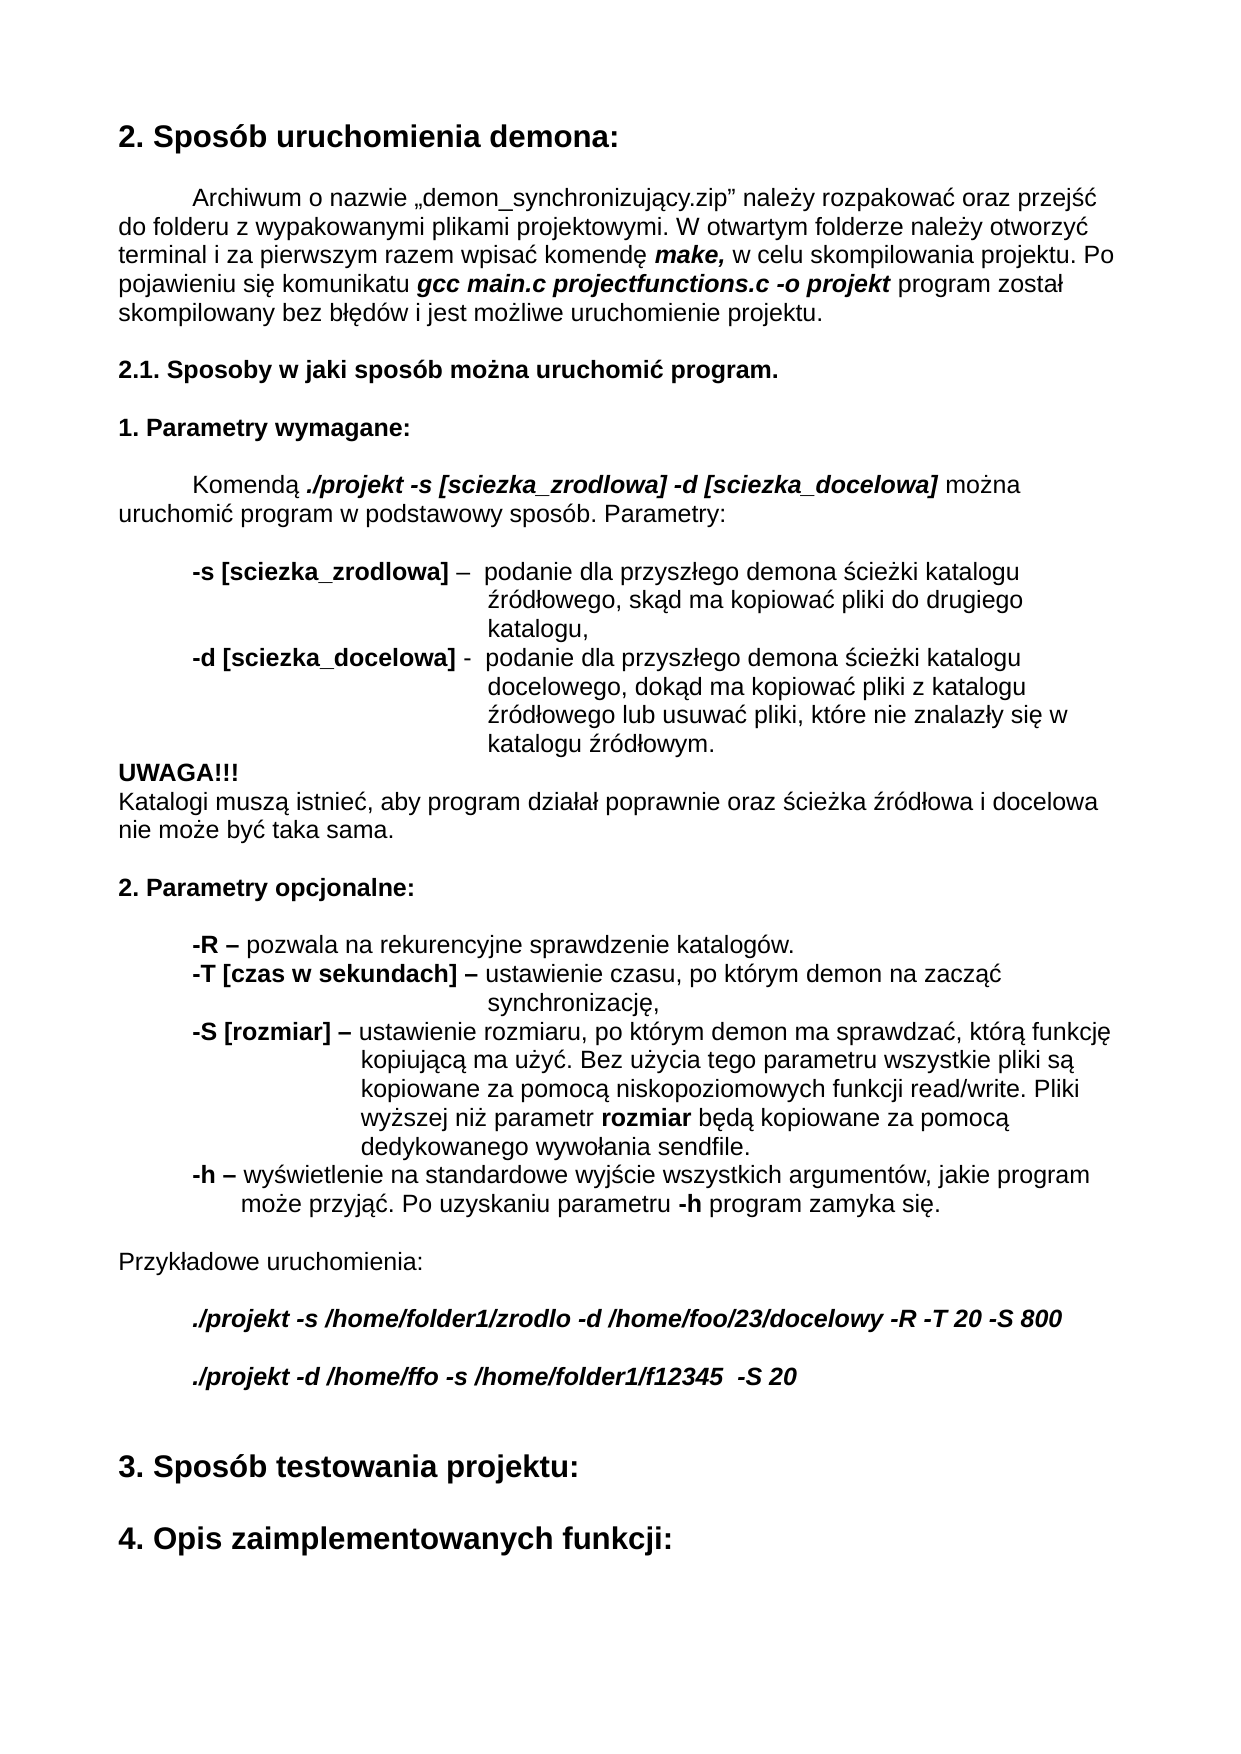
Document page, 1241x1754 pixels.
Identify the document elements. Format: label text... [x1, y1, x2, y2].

text 4. Opis zaimplementowanych funkcji: [118, 1520, 1122, 1556]
text Komendą ./projekt -s [sciezka_zrodlowa] -d [sciezka_docelowa] można uruchomić program w podstawowy sposób. Parametry: [118, 470, 1122, 528]
text 2. Sposób uruchomienia demona: [118, 118, 1122, 154]
text -d [sciezka_docelowa] - podanie dla przyszłego demona ścieżki katalogu docelowego, dokąd ma kopiować pliki z katalogu źródłowego lub usuwać pliki, które nie znalazły się w katalogu źródłowym. [118, 643, 1122, 758]
text 2. Parametry opcjonalne: [118, 873, 1122, 902]
text Przykładowe uruchomienia: [118, 1247, 1122, 1275]
text -h – wyświetlenie na standardowe wyjście wszystkich argumentów, jakie program może przyjąć. Po uzyskaniu parametru -h program zamyka się. [118, 1160, 1122, 1218]
text UWAGA!!! [118, 758, 1122, 787]
text -s [sciezka_zrodlowa] – podanie dla przyszłego demona ścieżki katalogu źródłowego, skąd ma kopiować pliki do drugiego katalogu, [118, 557, 1122, 643]
text Katalogi muszą istnieć, aby program działał poprawnie oraz ścieżka źródłowa i docelowa nie może być taka sama. [118, 787, 1122, 844]
text ./projekt -d /home/ffo -s /home/folder1/f12345 -S 20 [118, 1362, 1122, 1390]
text 1. Parametry wymagane: [118, 413, 1122, 442]
text -T [czas w sekundach] – ustawienie czasu, po którym demon na zacząć synchronizację, [118, 959, 1122, 1017]
text -R – pozwala na rekurencyjne sprawdzenie katalogów. [118, 930, 1122, 959]
text -S [rozmiar] – ustawienie rozmiaru, po którym demon ma sprawdzać, którą funkcję kopiującą ma użyć. Bez użycia tego parametru wszystkie pliki są kopiowane za pomocą niskopoziomowych funkcji read/write. Pliki wyższej niż parametr rozmiar będą kopiowane za pomocą dedykowanego wywołania sendfile. [118, 1017, 1122, 1160]
text 2.1. Sposoby w jaki sposób można uruchomić program. [118, 355, 1122, 384]
text ./projekt -s /home/folder1/zrodlo -d /home/foo/23/docelowy -R -T 20 -S 800 [118, 1304, 1122, 1333]
text 3. Sposób testowania projektu: [118, 1448, 1122, 1484]
text Archiwum o nazwie „demon_synchronizujący.zip” należy rozpakować oraz przejść do folderu z wypakowanymi plikami projektowymi. W otwartym folderze należy otworzyć terminal i za pierwszym razem wpisać komendę make, w celu skompilowania projektu. Po pojawieniu się komunikatu gcc main.c projectfunctions.c -o projekt program został skompilowany bez błędów i jest możliwe uruchomienie projektu. [118, 183, 1122, 327]
